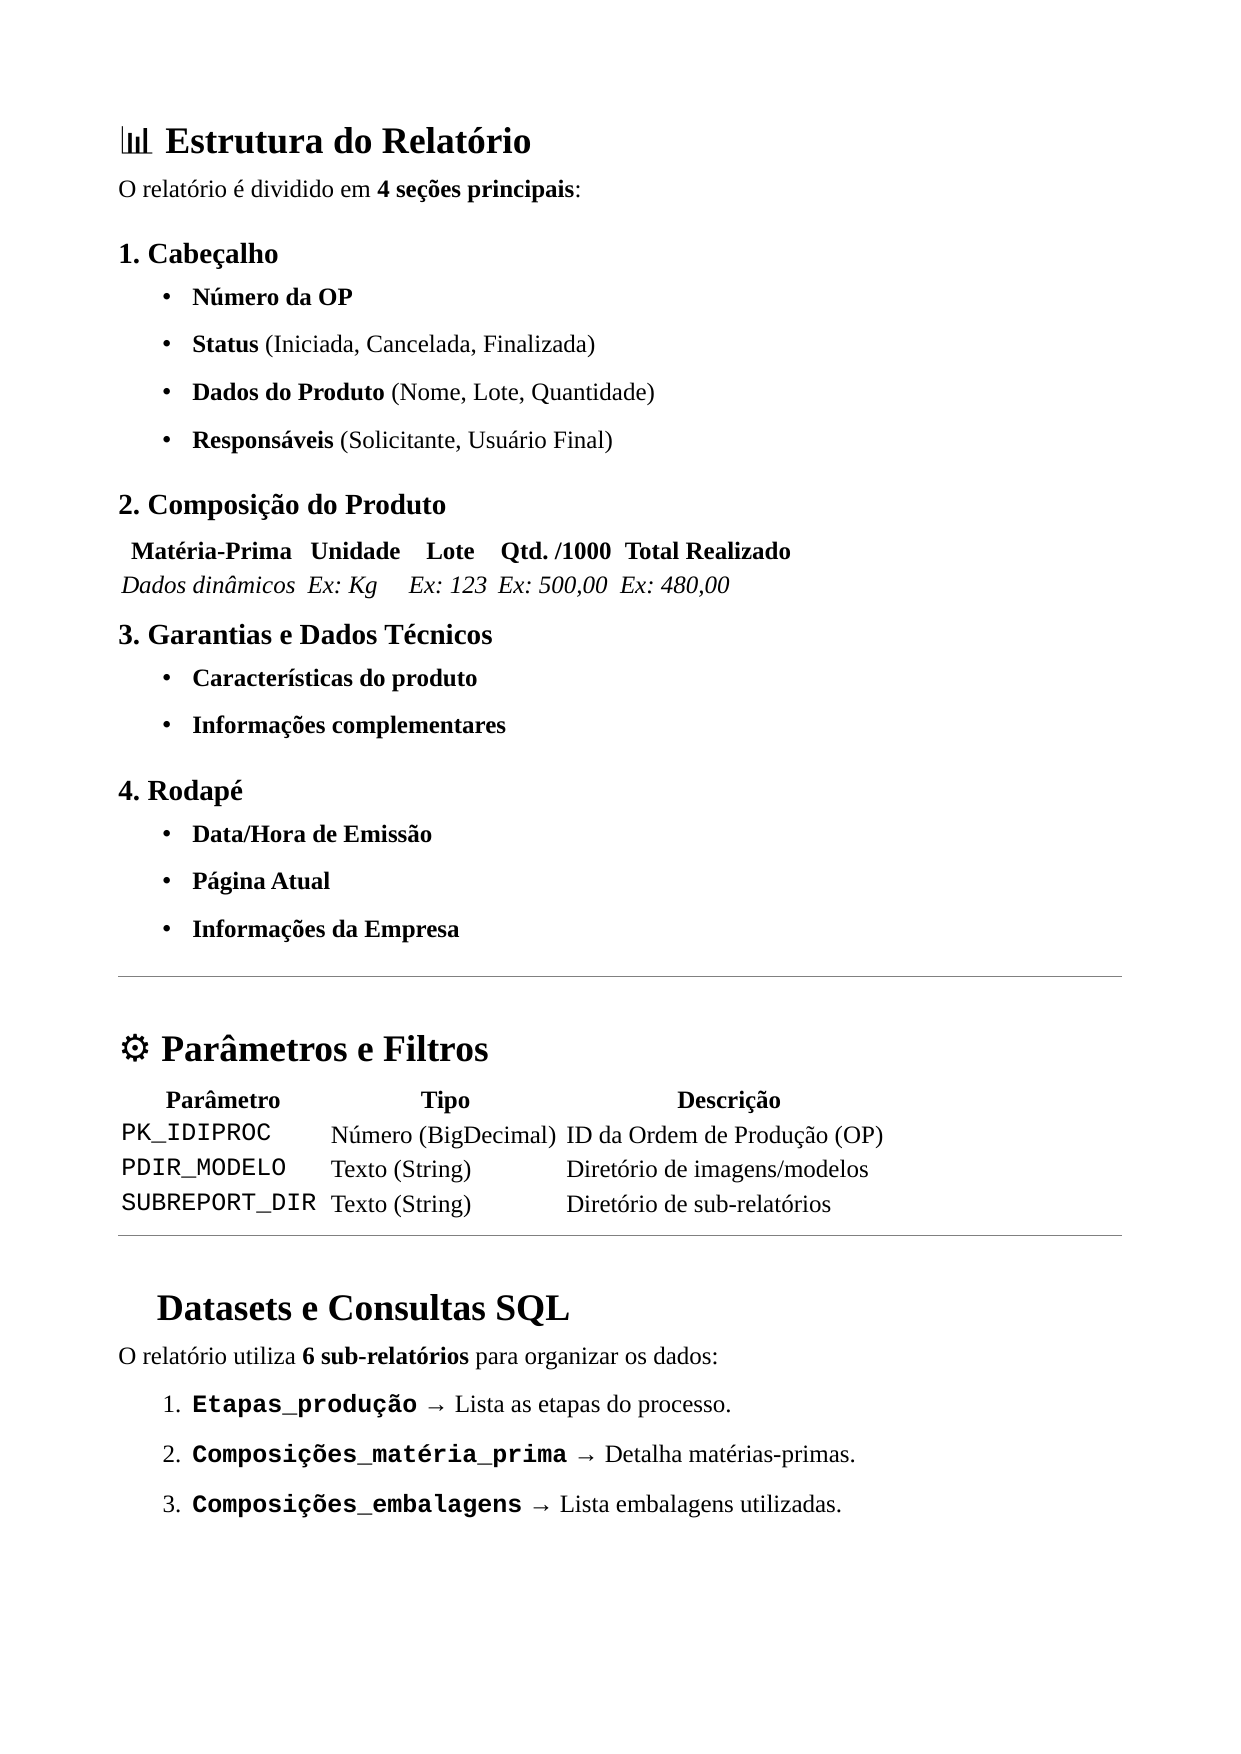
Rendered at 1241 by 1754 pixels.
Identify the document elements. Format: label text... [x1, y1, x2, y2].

list Composições_matéria_prima → Detalha matérias-primas. [162, 1439, 1122, 1470]
subtitle 📊 Estrutura do Relatório [118, 118, 1122, 161]
table_header Descrição [563, 1082, 895, 1117]
subtitle 📂 Datasets e Consultas SQL [118, 1286, 1122, 1329]
list Características do produto [162, 663, 1122, 692]
table_cell Número (BigDecimal) [328, 1117, 563, 1151]
list Número da OP [162, 282, 1122, 311]
list Responsáveis (Solicitante, Usuário Final) [162, 425, 1122, 453]
table_header Matéria-Prima [118, 533, 304, 568]
table_header Tipo [328, 1082, 563, 1117]
table_cell Ex: 480,00 [617, 568, 798, 602]
table_cell Ex: 500,00 [495, 568, 617, 602]
subtitle 4. Rodapé [118, 773, 1122, 806]
table_cell ID da Ordem de Produção (OP) [563, 1117, 895, 1151]
table_cell Diretório de sub-relatórios [563, 1186, 895, 1221]
subtitle 3. Garantias e Dados Técnicos [118, 617, 1122, 650]
list Informações da Empresa [162, 914, 1122, 943]
table_cell Dados dinâmicos [118, 568, 304, 602]
table_cell Diretório de imagens/modelos [563, 1151, 895, 1186]
list Informações complementares [162, 710, 1122, 739]
table_header Lote [406, 533, 495, 568]
list Composições_embalagens → Lista embalagens utilizadas. [162, 1489, 1122, 1520]
table_cell PDIR_MODELO [118, 1151, 328, 1186]
table_cell Texto (String) [328, 1151, 563, 1186]
table_cell Ex: Kg [305, 568, 406, 602]
table_cell Ex: 123 [406, 568, 495, 602]
list Status (Iniciada, Cancelada, Finalizada) [162, 329, 1122, 358]
table_header Total Realizado [617, 533, 798, 568]
table_cell Texto (String) [328, 1186, 563, 1221]
text O relatório é dividido em 4 seções principais: [118, 174, 1122, 202]
text O relatório utiliza 6 sub-relatórios para organizar os dados: [118, 1341, 1122, 1370]
subtitle 2. Composição do Produto [118, 487, 1122, 521]
list Etapas_produção → Lista as etapas do processo. [162, 1389, 1122, 1420]
subtitle ⚙ Parâmetros e Filtros [118, 1027, 1122, 1070]
table_header Unidade [305, 533, 406, 568]
table_cell PK_IDIPROC [118, 1117, 328, 1151]
list Página Atual [162, 866, 1122, 895]
subtitle 1. Cabeçalho [118, 236, 1122, 269]
list Data/Hora de Emissão [162, 819, 1122, 847]
table_header Qtd. /1000 [495, 533, 617, 568]
table_cell SUBREPORT_DIR [118, 1186, 328, 1221]
list Dados do Produto (Nome, Lote, Quantidade) [162, 377, 1122, 406]
table_header Parâmetro [118, 1082, 328, 1117]
